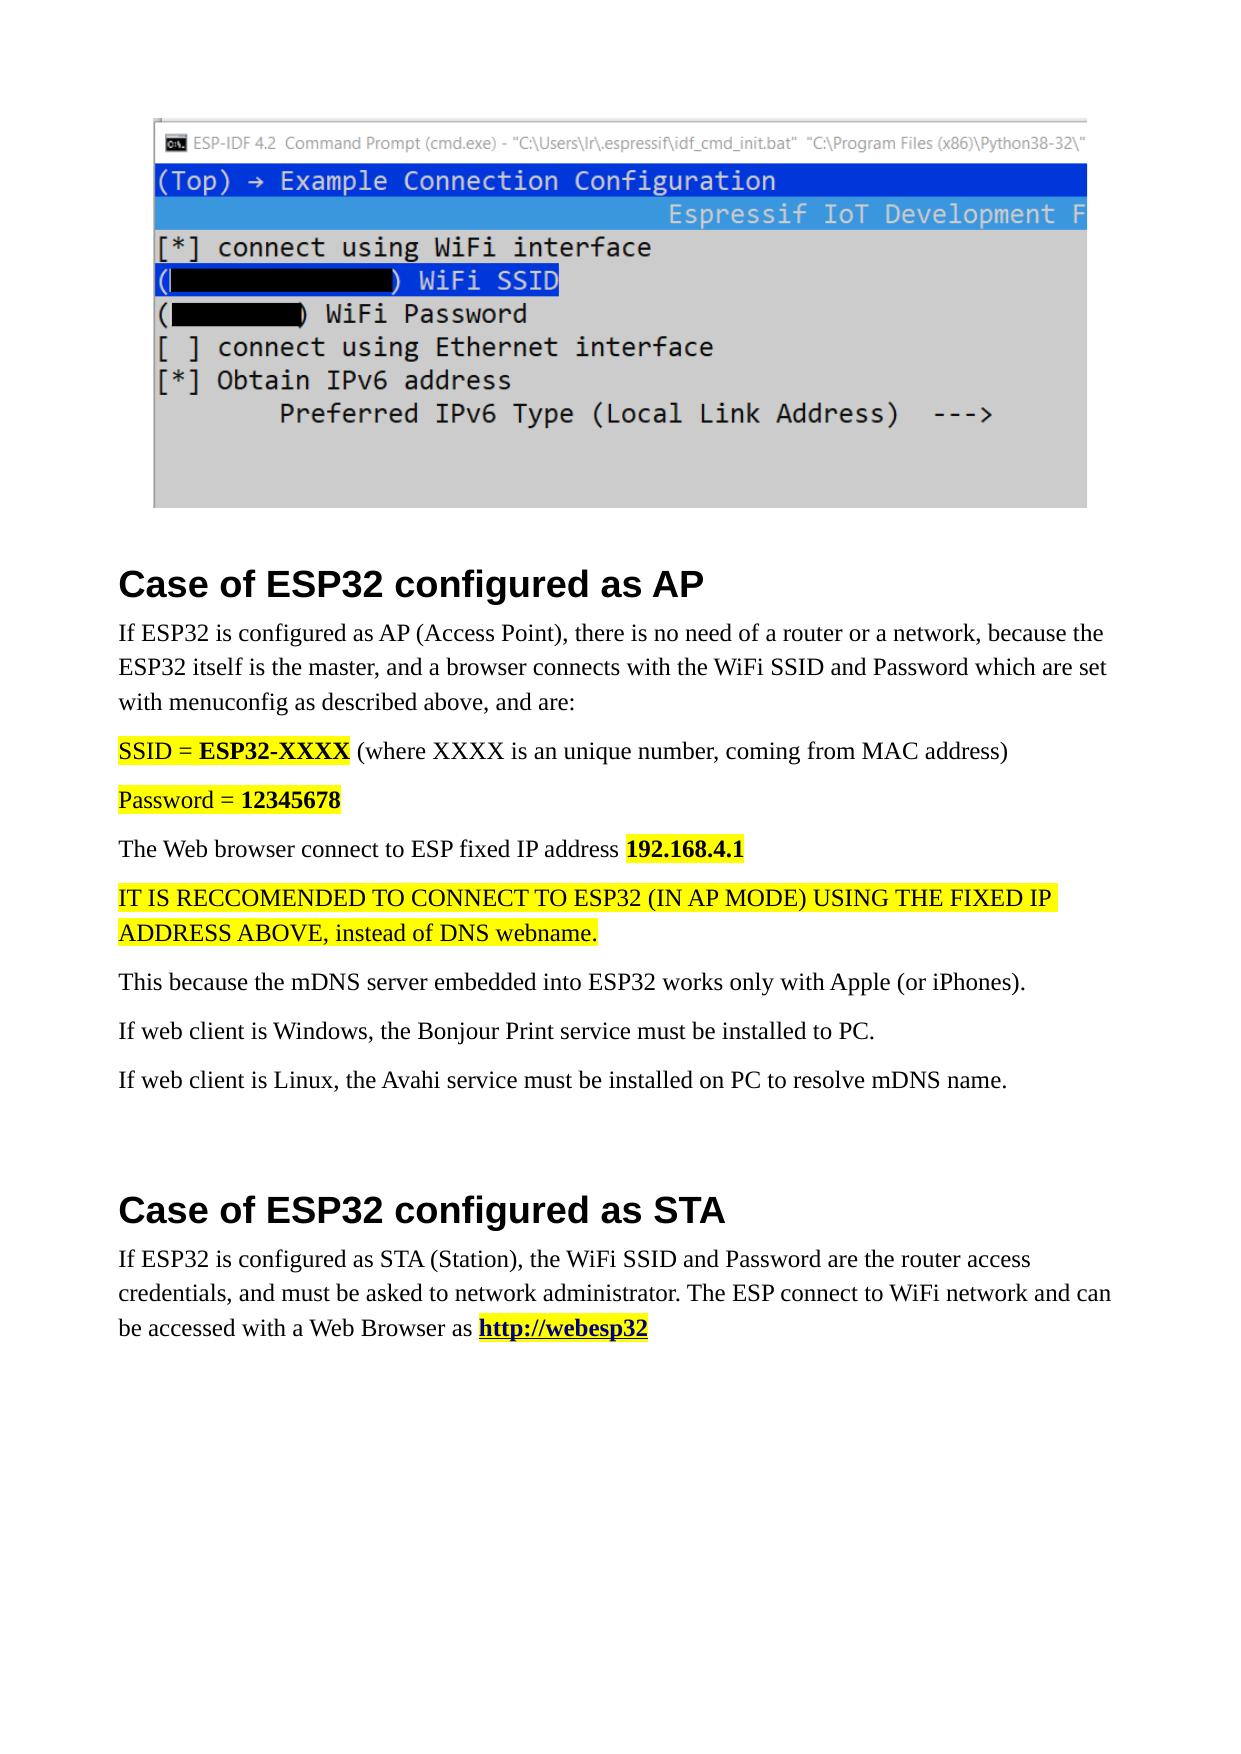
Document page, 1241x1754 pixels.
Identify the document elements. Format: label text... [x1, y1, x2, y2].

text The Web browser connect to ESP fixed IP address 192.168.4.1 [118, 834, 1122, 863]
subtitle Case of ESP32 configured as STA [118, 1188, 1122, 1232]
text This because the mDNS server embedded into ESP32 works only with Apple (or iPhones). [118, 967, 1122, 995]
text If ESP32 is configured as STA (Station), the WiFi SSID and Password are the router access credentials, and must be asked to network administrator. The ESP connect to WiFi network and can be accessed with a Web Browser as http://webesp32 [118, 1244, 1122, 1342]
text IT IS RECCOMENDED TO CONNECT TO ESP32 (IN AP MODE) USING THE FIXED IP ADDRESS ABOVE, instead of DNS webname. [118, 883, 1122, 946]
text SSID = ESP32-XXXX (where XXXX is an unique number, coming from MAC address) [118, 736, 1122, 765]
text Password = 12345678 [118, 785, 1122, 814]
picture [153, 118, 1088, 508]
text If ESP32 is configured as AP (Access Point), there is no need of a router or a network, because the ESP32 itself is the master, and a browser connects with the WiFi SSID and Password which are set with menuconfig as described above, and are: [118, 618, 1122, 716]
text If web client is Linux, the Avahi service must be installed on PC to resolve mDNS name. [118, 1065, 1122, 1093]
text If web client is Windows, the Bonjour Print service must be installed to PC. [118, 1016, 1122, 1044]
subtitle Case of ESP32 configured as AP [118, 562, 1122, 605]
